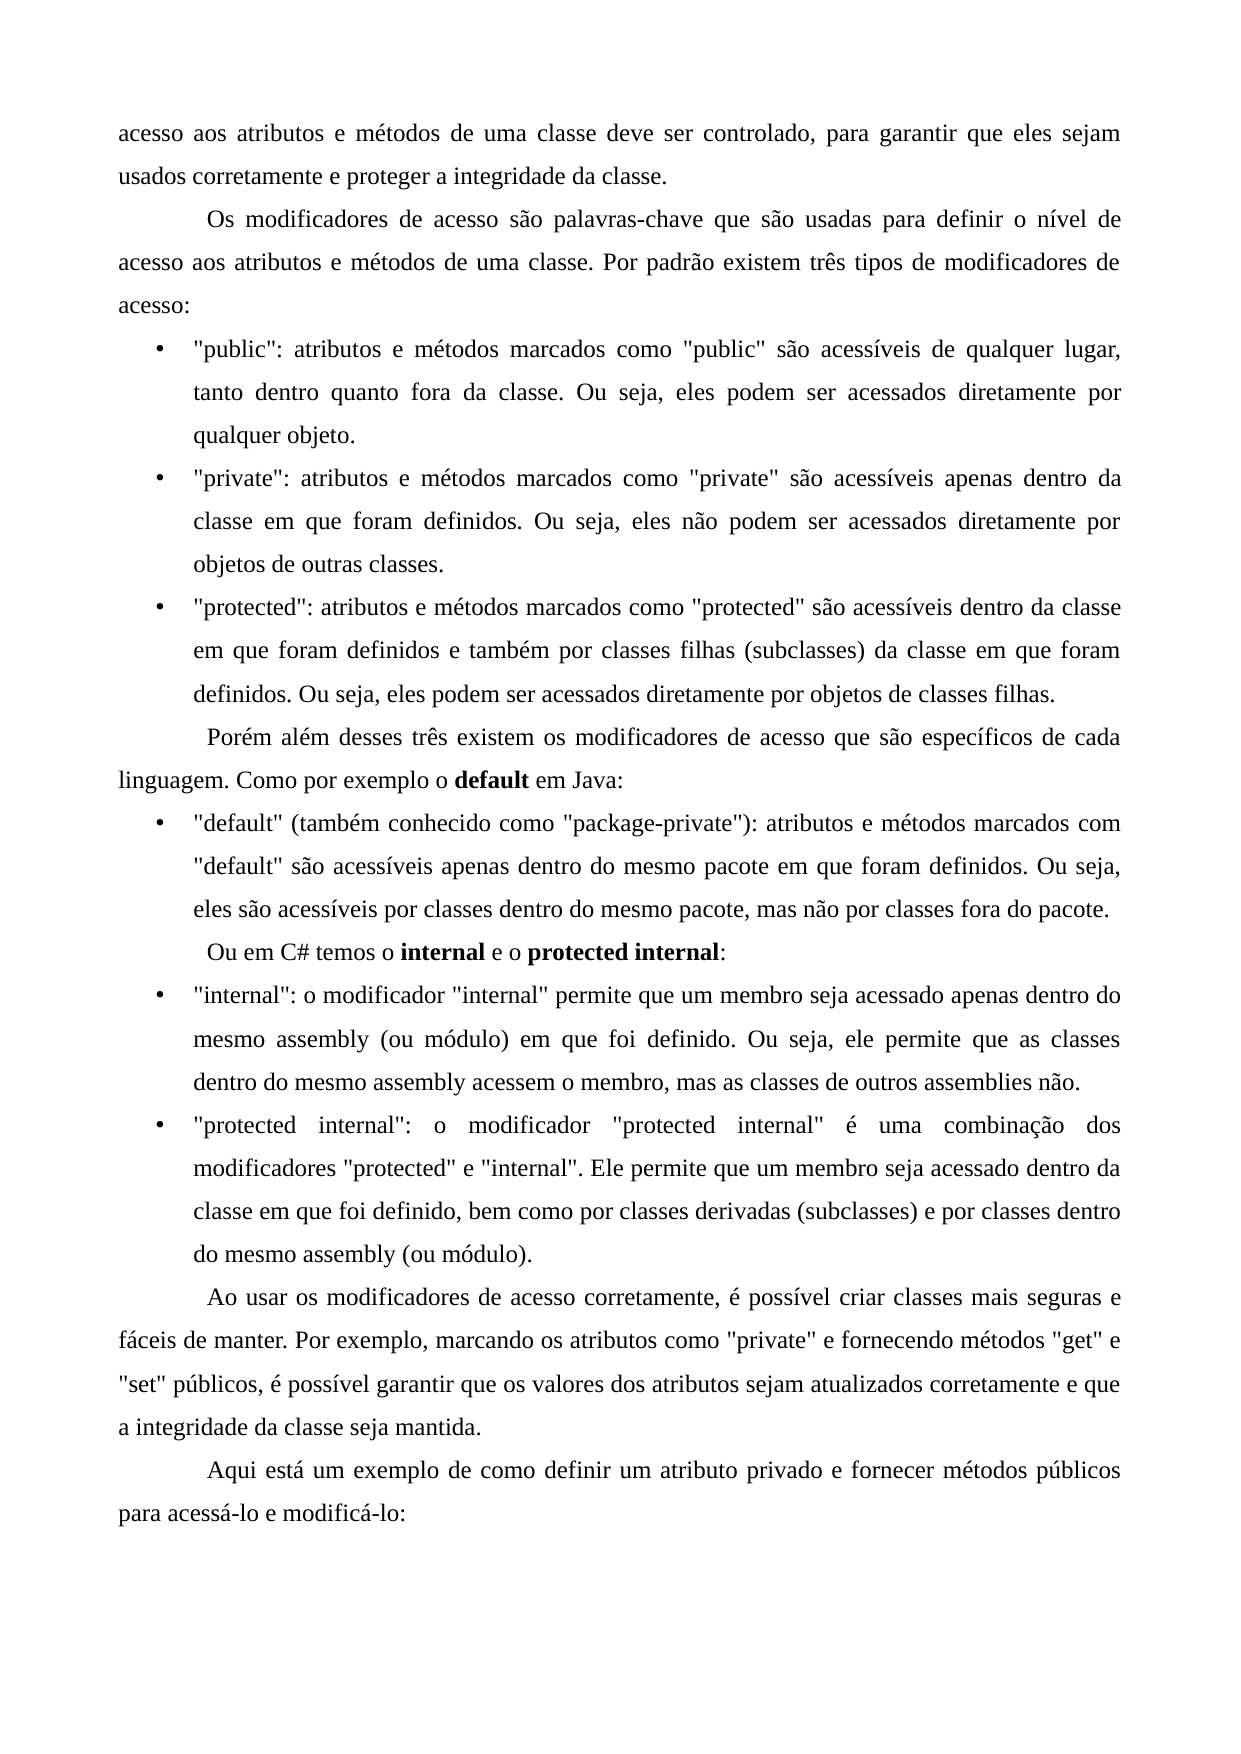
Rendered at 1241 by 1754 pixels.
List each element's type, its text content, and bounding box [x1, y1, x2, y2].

list "protected": atributos e métodos marcados como "protected" são acessíveis dentro da classe em que foram definidos e também por classes filhas (subclasses) da classe em que foram definidos. Ou seja, eles podem ser acessados diretamente por objetos de classes filhas. [156, 592, 1122, 707]
text acesso aos atributos e métodos de uma classe deve ser controlado, para garantir que eles sejam usados corretamente e proteger a integridade da classe. [118, 118, 1122, 190]
list "default" (também conhecido como "package-private"): atributos e métodos marcados com "default" são acessíveis apenas dentro do mesmo pacote em que foram definidos. Ou seja, eles são acessíveis por classes dentro do mesmo pacote, mas não por classes fora do pacote. [156, 808, 1122, 923]
text Ou em C# temos o internal e o protected internal: [118, 937, 1122, 966]
text Ao usar os modificadores de acesso corretamente, é possível criar classes mais seguras e fáceis de manter. Por exemplo, marcando os atributos como "private" e fornecendo métodos "get" e "set" públicos, é possível garantir que os valores dos atributos sejam atualizados corretamente e que a integridade da classe seja mantida. [118, 1282, 1122, 1441]
text Aqui está um exemplo de como definir um atributo privado e fornecer métodos públicos para acessá-lo e modificá-lo: [118, 1455, 1122, 1527]
list "internal": o modificador "internal" permite que um membro seja acessado apenas dentro do mesmo assembly (ou módulo) em que foi definido. Ou seja, ele permite que as classes dentro do mesmo assembly acessem o membro, mas as classes de outros assemblies não. [156, 981, 1122, 1096]
list "private": atributos e métodos marcados como "private" são acessíveis apenas dentro da classe em que foram definidos. Ou seja, eles não podem ser acessados diretamente por objetos de outras classes. [156, 463, 1122, 578]
text Os modificadores de acesso são palavras-chave que são usadas para definir o nível de acesso aos atributos e métodos de uma classe. Por padrão existem três tipos de modificadores de acesso: [118, 204, 1122, 319]
list "protected internal": o modificador "protected internal" é uma combinação dos modificadores "protected" e "internal". Ele permite que um membro seja acessado dentro da classe em que foi definido, bem como por classes derivadas (subclasses) e por classes dentro do mesmo assembly (ou módulo). [156, 1110, 1122, 1268]
list "public": atributos e métodos marcados como "public" são acessíveis de qualquer lugar, tanto dentro quanto fora da classe. Ou seja, eles podem ser acessados diretamente por qualquer objeto. [156, 334, 1122, 449]
text Porém além desses três existem os modificadores de acesso que são específicos de cada linguagem. Como por exemplo o default em Java: [118, 722, 1122, 794]
